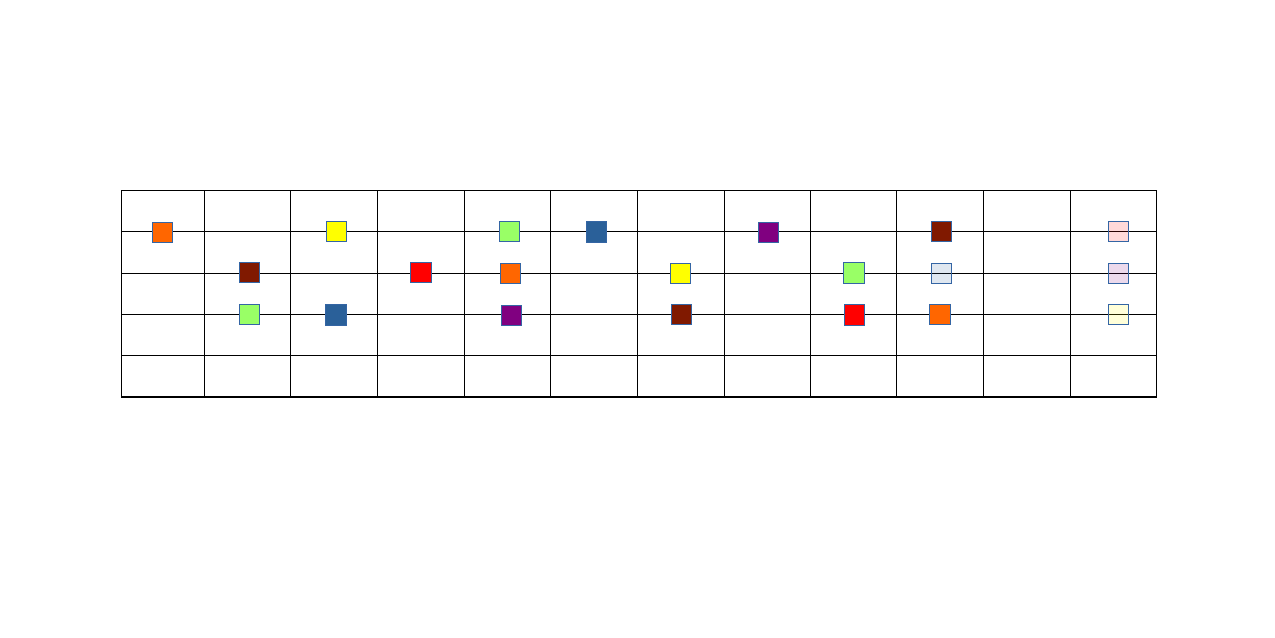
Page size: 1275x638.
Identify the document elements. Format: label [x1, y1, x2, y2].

table_cell [205, 232, 290, 273]
table_cell [1071, 274, 1156, 314]
table_cell [725, 274, 810, 314]
table_cell [291, 315, 377, 355]
table_cell [725, 232, 810, 273]
table_cell [897, 315, 983, 355]
table_cell [205, 356, 290, 396]
table_header [638, 191, 724, 231]
table_cell [1071, 315, 1156, 355]
table_header [551, 191, 637, 231]
table_cell [638, 315, 724, 355]
table_cell [122, 315, 204, 355]
table_cell [378, 315, 464, 355]
table_cell [725, 315, 810, 355]
table_cell [205, 274, 290, 314]
table_header [1071, 191, 1156, 231]
table_cell [811, 274, 896, 314]
table_cell [984, 274, 1070, 314]
table_header [205, 191, 290, 231]
table_cell [897, 232, 983, 273]
table_cell [984, 315, 1070, 355]
table_cell [897, 274, 983, 314]
table_cell [291, 232, 377, 273]
table_cell [638, 274, 724, 314]
table_cell [551, 274, 637, 314]
table_cell [984, 232, 1070, 273]
table_cell [551, 232, 637, 273]
table_header [725, 191, 810, 231]
table_cell [725, 356, 810, 396]
table_header [984, 191, 1070, 231]
table_cell [291, 274, 377, 314]
table_cell [378, 232, 464, 273]
table_cell [465, 356, 550, 396]
table_cell [378, 356, 464, 396]
table_cell [811, 356, 896, 396]
table_header [811, 191, 896, 231]
table_cell [122, 232, 204, 273]
table_cell [811, 232, 896, 273]
table_header [465, 191, 550, 231]
table_cell [811, 315, 896, 355]
table_cell [122, 274, 204, 314]
table_header [897, 191, 983, 231]
table_cell [1071, 356, 1156, 396]
table_cell [122, 356, 204, 396]
table_cell [378, 274, 464, 314]
table_cell [897, 356, 983, 396]
table_cell [638, 356, 724, 396]
table_cell [984, 356, 1070, 396]
table_cell [205, 315, 290, 355]
table_cell [638, 232, 724, 273]
table_cell [291, 356, 377, 396]
table_cell [465, 315, 550, 355]
table_cell [551, 356, 637, 396]
table_cell [465, 274, 550, 314]
table_header [291, 191, 377, 231]
table_cell [1071, 232, 1156, 273]
table_cell [551, 315, 637, 355]
table_header [122, 191, 204, 231]
table_header [378, 191, 464, 231]
table_cell [465, 232, 550, 273]
